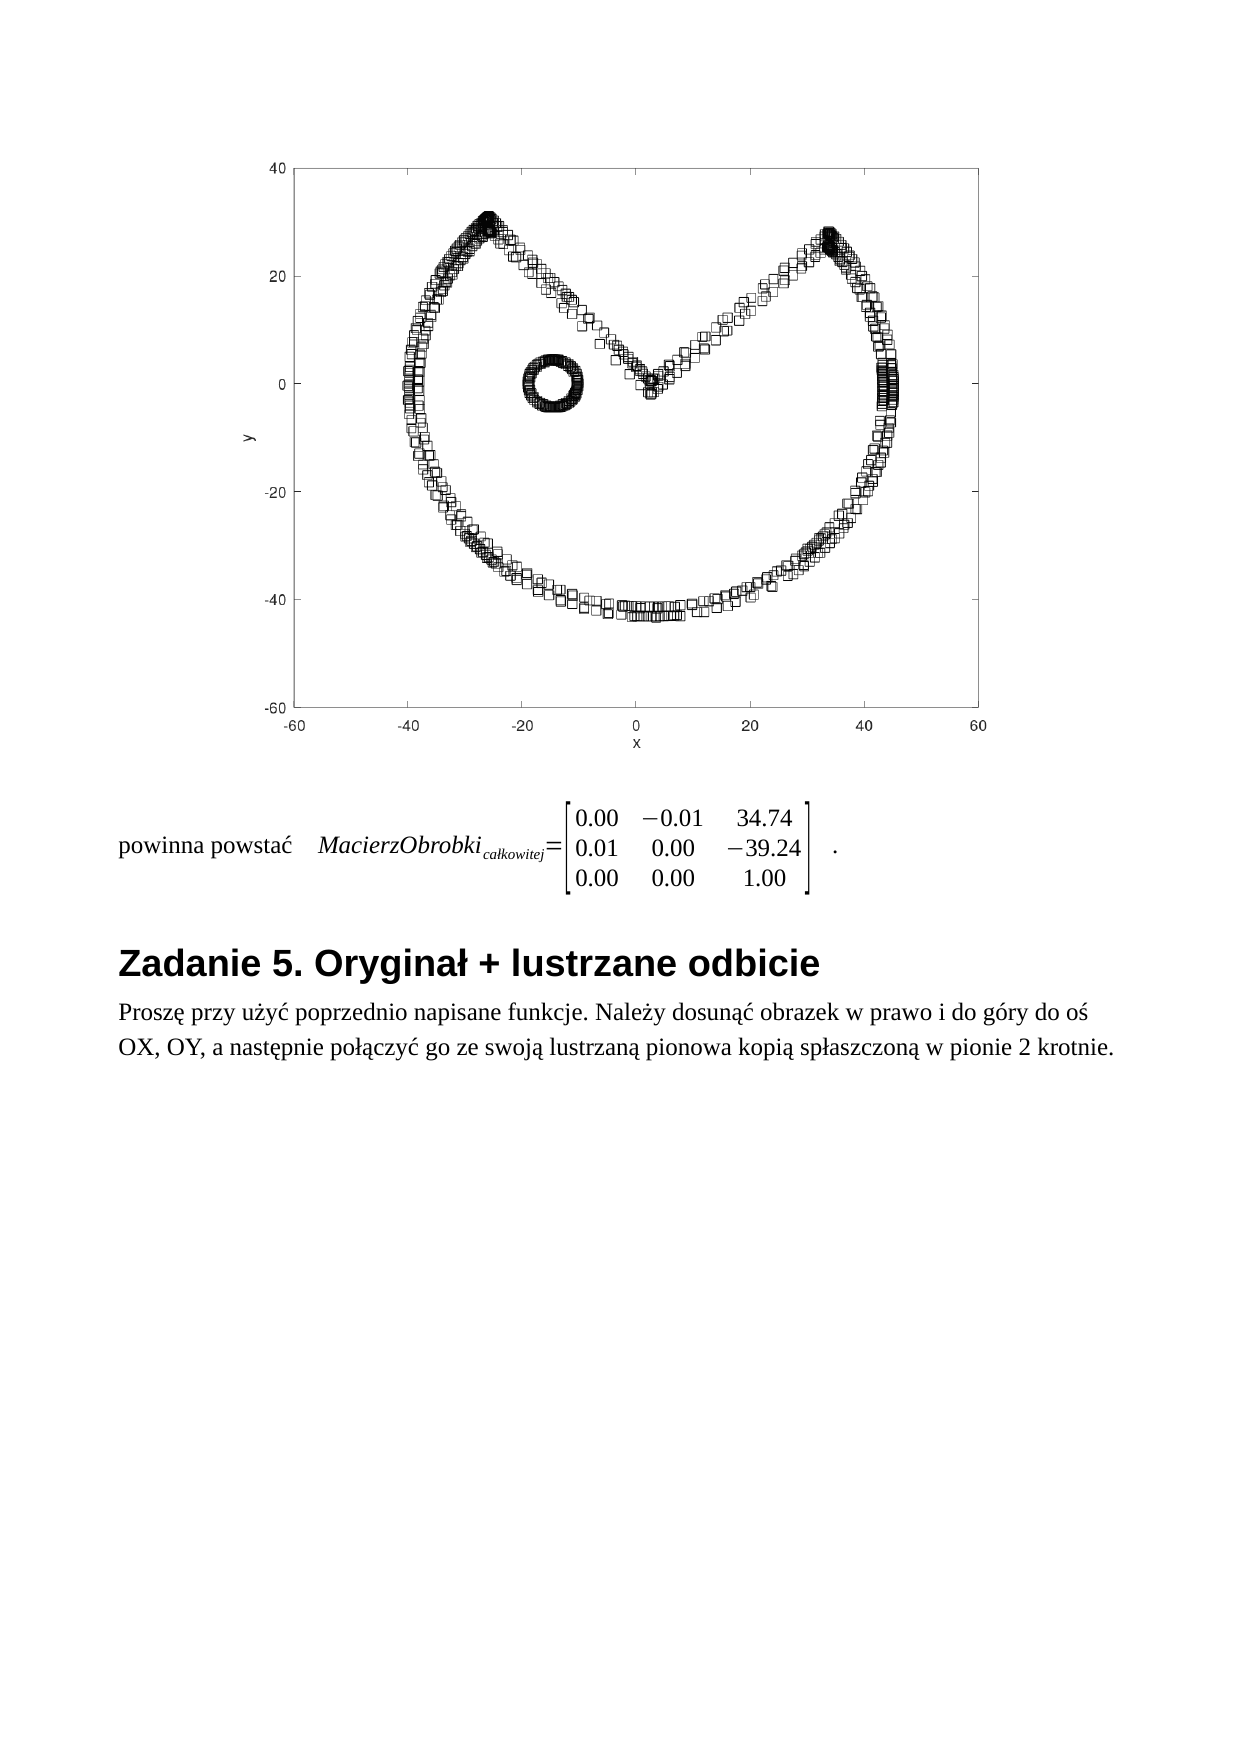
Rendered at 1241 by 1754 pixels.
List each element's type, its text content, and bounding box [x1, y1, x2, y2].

text powinna powstać . [118, 800, 1122, 896]
picture [179, 118, 1062, 780]
subtitle Zadanie 5. Oryginał + lustrzane odbicie [118, 941, 1122, 984]
text Proszę przy użyć poprzednio napisane funkcje. Należy dosunąć obrazek w prawo i do góry do oś OX, OY, a następnie połączyć go ze swoją lustrzaną pionowa kopią spłaszczoną w pionie 2 krotnie. [118, 997, 1122, 1060]
